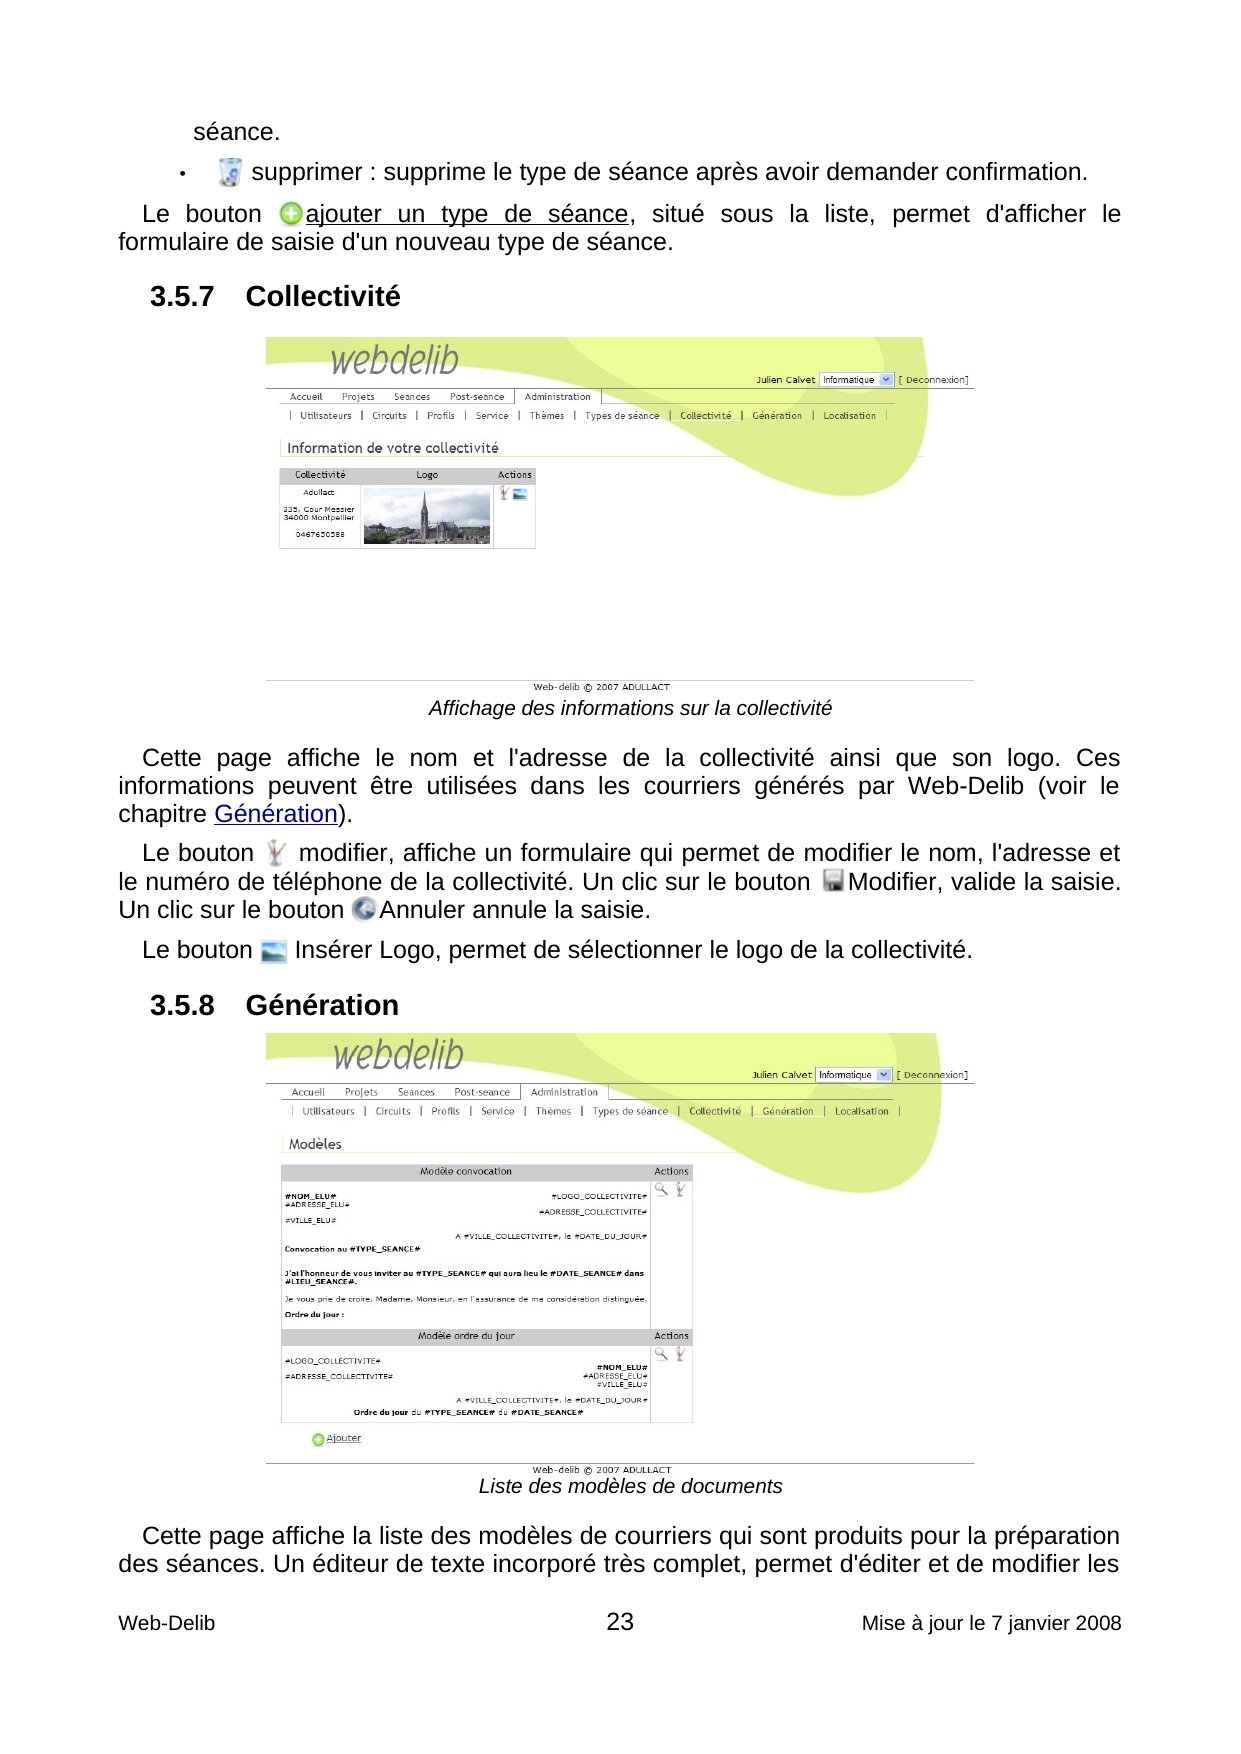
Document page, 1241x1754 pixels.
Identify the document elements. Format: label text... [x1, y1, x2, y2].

picture [351, 896, 379, 924]
text Liste des modèles de documents [118, 1046, 1122, 1498]
picture [265, 337, 975, 697]
text Le bouton modifier, affiche un formulaire qui permet de modifier le nom, l'adresse et le numéro de téléphone de la collectivité. Un clic sur le bouton Modifier, valide la saisie. Un clic sur le bouton Annuler annule la saisie. [118, 839, 1122, 924]
text Cette page affiche la liste des modèles de courriers qui sont produits pour la préparation des séances. Un éditeur de texte incorporé très complet, permet d'éditer et de modifier les [118, 1522, 1122, 1578]
picture [262, 839, 291, 867]
text Le bouton ajouter un type de séance, situé sous la liste, permet d'afficher le formulaire de saisie d'un nouveau type de séance. [118, 199, 1122, 255]
picture [216, 158, 245, 187]
list séance. [156, 118, 1122, 146]
text Cette page affiche le nom et l'adresse de la collectivité ainsi que son logo. Ces informations peuvent être utilisées dans les courriers générés par Web-Delib (voir le chapitre Génération). [118, 744, 1122, 827]
text Affichage des informations sur la collectivité [118, 337, 1122, 720]
text Le bouton [118, 936, 260, 964]
picture [277, 199, 306, 228]
list supprimer : supprime le type de séance après avoir demander confirmation. [156, 158, 1122, 188]
picture [820, 867, 848, 895]
picture [260, 936, 288, 964]
subtitle Collectivité [118, 280, 1122, 313]
subtitle Génération [118, 989, 1122, 1021]
text Insérer Logo, permet de sélectionner le logo de la collectivité. [288, 936, 1122, 964]
picture [265, 1033, 975, 1475]
